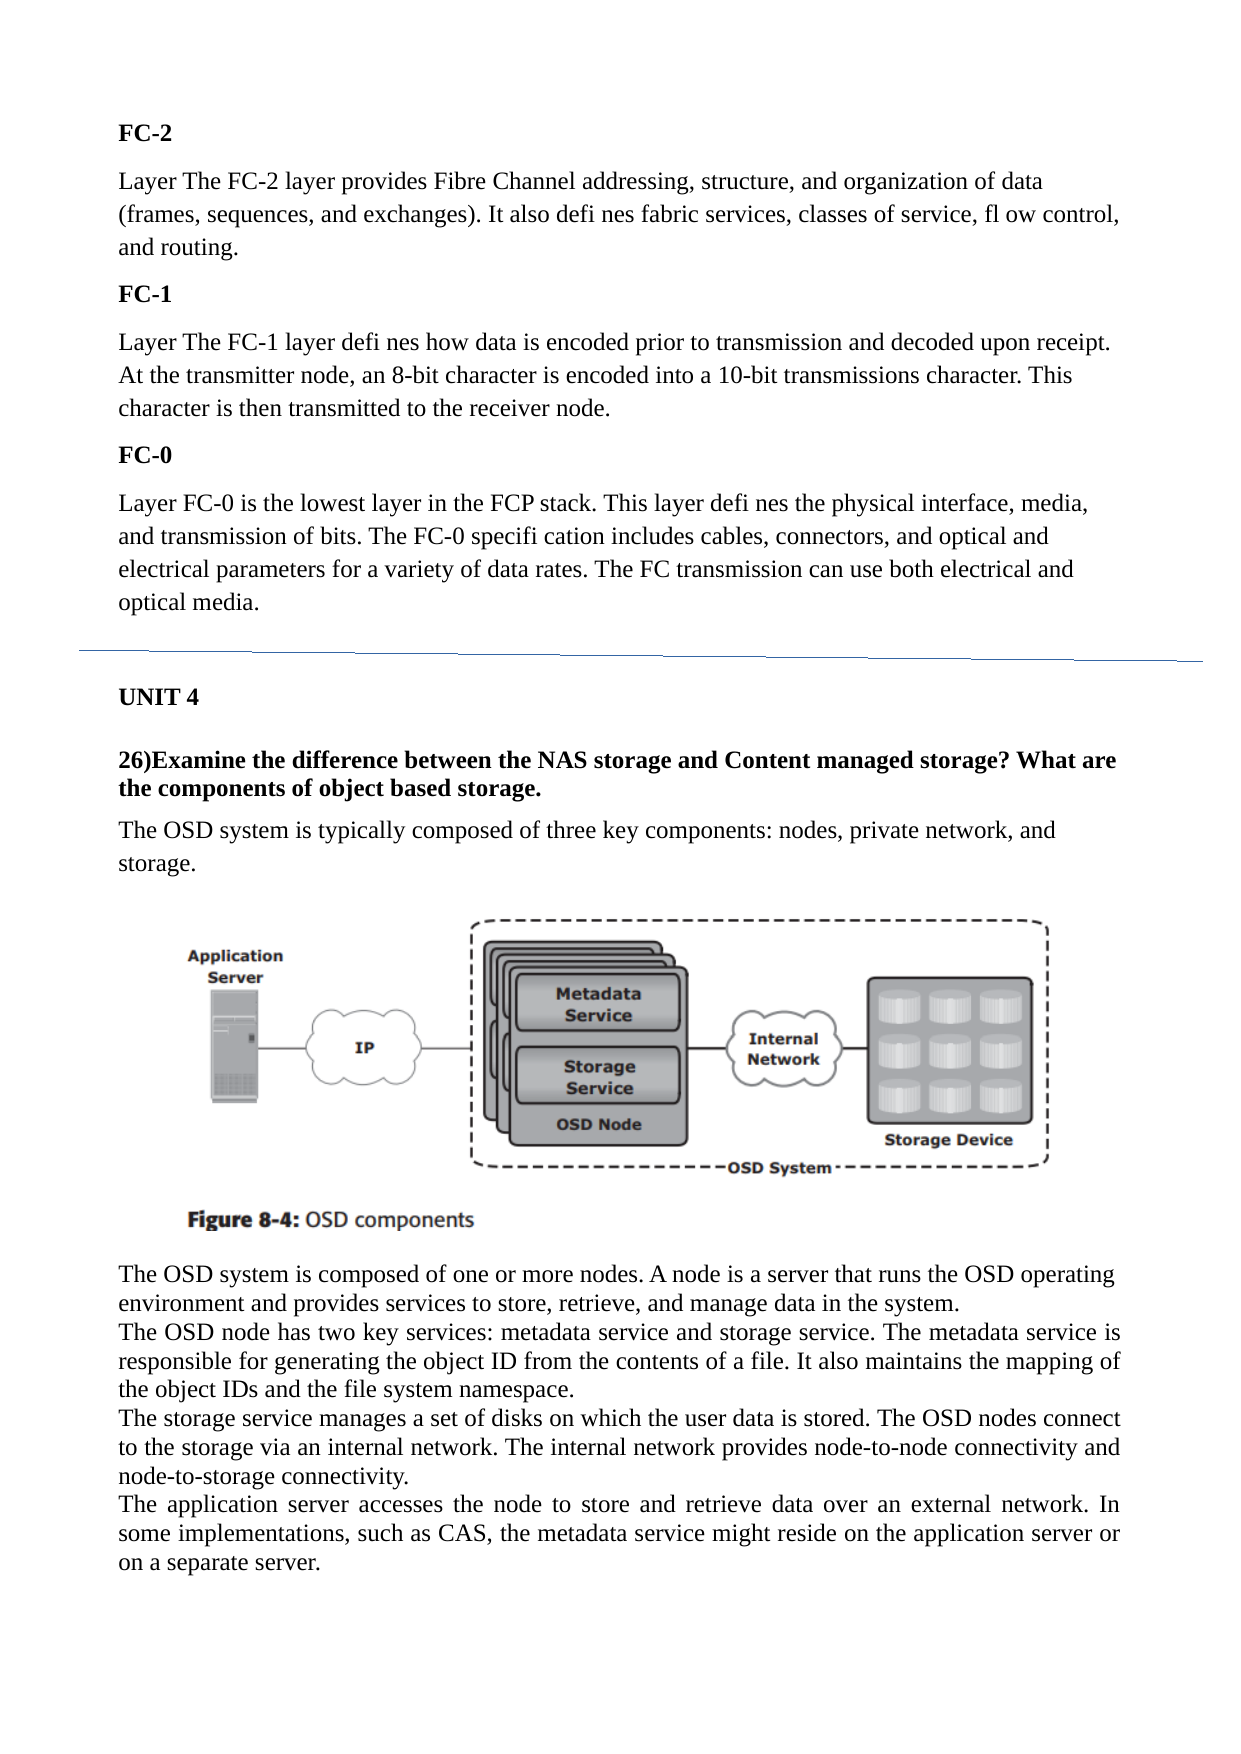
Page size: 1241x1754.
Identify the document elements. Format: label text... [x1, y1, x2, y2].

text The storage service manages a set of disks on which the user data is stored. The OSD nodes connect to the storage via an internal network. The internal network provides node-to-node connectivity and node-to-storage connectivity. [118, 1403, 1122, 1489]
text FC-2 [118, 118, 1122, 147]
text FC-1 [118, 279, 1122, 308]
text UNIT 4 [118, 682, 1122, 711]
text FC-0 [118, 441, 1122, 469]
text The application server accesses the node to store and retrieve data over an external network. In some implementations, such as CAS, the metadata service might reside on the application server or on a separate server. [118, 1489, 1122, 1576]
picture [183, 895, 1058, 1231]
text The OSD system is typically composed of three key components: nodes, private network, and storage. [118, 815, 1122, 876]
text The OSD system is composed of one or more nodes. A node is a server that runs the OSD operating environment and provides services to store, retrieve, and manage data in the system. [118, 1259, 1122, 1317]
text Layer The FC-1 layer defi nes how data is encoded prior to transmission and decoded upon receipt. At the transmitter node, an 8-bit character is encoded into a 10-bit transmissions character. This character is then transmitted to the receiver node. [118, 327, 1122, 422]
subtitle 26)Examine the difference between the NAS storage and Content managed storage? What are the components of object based storage. [118, 745, 1122, 802]
text The OSD node has two key services: metadata service and storage service. The metadata service is responsible for generating the object ID from the contents of a file. It also maintains the mapping of the object IDs and the file system namespace. [118, 1317, 1122, 1403]
text Layer FC-0 is the lowest layer in the FCP stack. This layer defi nes the physical interface, media, and transmission of bits. The FC-0 specifi cation includes cables, connectors, and optical and electrical parameters for a variety of data rates. The FC transmission can use both electrical and optical media. [118, 488, 1122, 616]
text Layer The FC-2 layer provides Fibre Channel addressing, structure, and organization of data (frames, sequences, and exchanges). It also defi nes fabric services, classes of service, fl ow control, and routing. [118, 166, 1122, 261]
